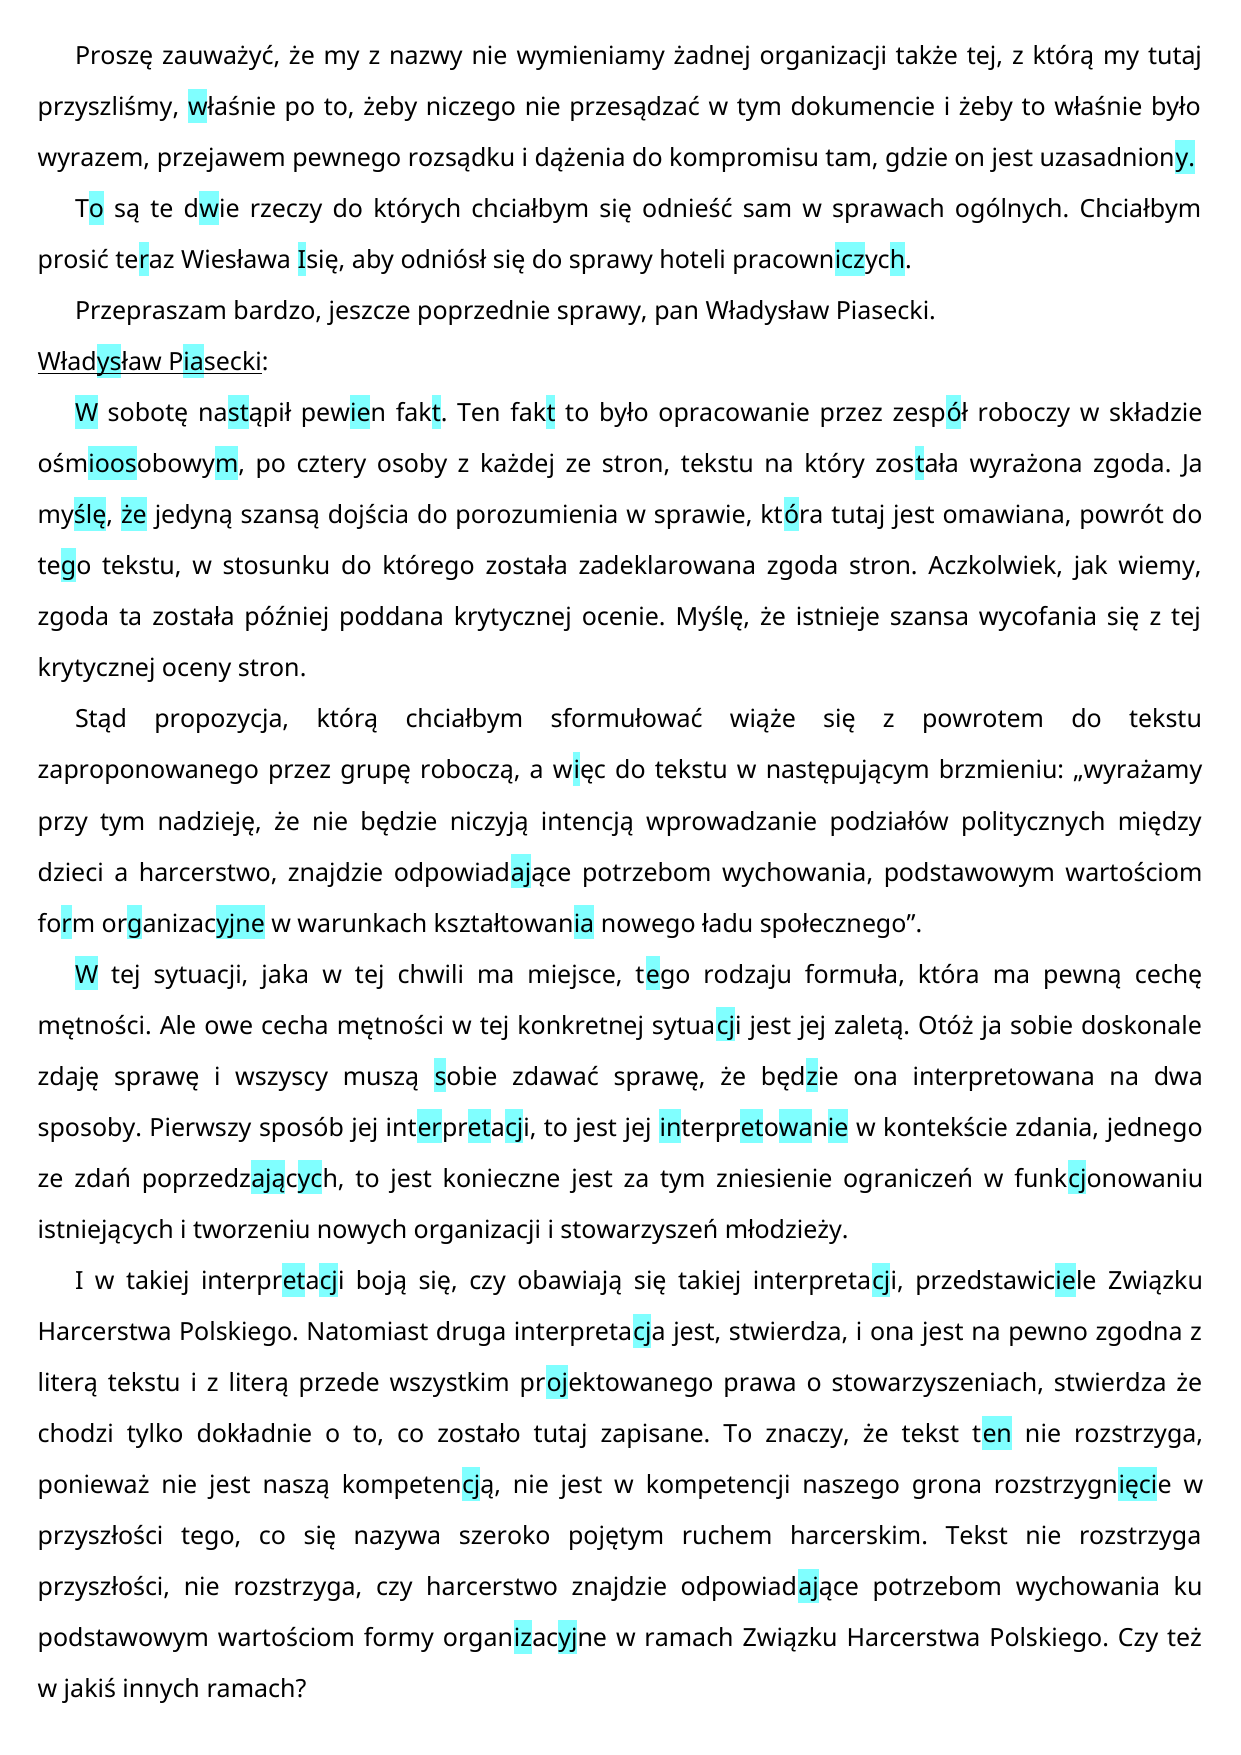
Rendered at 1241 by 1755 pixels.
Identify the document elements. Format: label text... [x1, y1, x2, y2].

text W sobotę nastąpił pewien fakt. Ten fakt to było opracowanie przez zespół roboczy w składzie ośmioosobowym, po cztery osoby z każdej ze stron, tekstu na który została wyrażona zgoda. Ja myślę, że jedyną szansą dojścia do porozumienia w sprawie, która tutaj jest omawiana, powrót do tego tekstu, w stosunku do którego została zadeklarowana zgoda stron. Aczkolwiek, jak wiemy, zgoda ta została później poddana krytycznej ocenie. Myślę, że istnieje szansa wycofania się z tej krytycznej oceny stron. [37, 395, 1203, 684]
text I w takiej interpretacji boją się, czy obawiają się takiej interpretacji, przedstawiciele Związku Harcerstwa Polskiego. Natomiast druga interpretacja jest, stwierdza, i ona jest na pewno zgodna z literą tekstu i z literą przede wszystkim projektowanego prawa o stowarzyszeniach, stwierdza że chodzi tylko dokładnie o to, co zostało tutaj zapisane. To znaczy, że tekst ten nie rozstrzyga, ponieważ nie jest naszą kompetencją, nie jest w kompetencji naszego grona rozstrzygnięcie w przyszłości tego, co się nazywa szeroko pojętym ruchem harcerskim. Tekst nie rozstrzyga przyszłości, nie rozstrzyga, czy harcerstwo znajdzie odpowiadające potrzebom wychowania ku podstawowym wartościom formy organizacyjne w ramach Związku Harcerstwa Polskiego. Czy też w jakiś innych ramach? [37, 1262, 1203, 1705]
text Stąd propozycja, którą chciałbym sformułować wiąże się z powrotem do tekstu zaproponowanego przez grupę roboczą, a więc do tekstu w następującym brzmieniu: „wyrażamy przy tym nadzieję, że nie będzie niczyją intencją wprowadzanie podziałów politycznych między dzieci a harcerstwo, znajdzie odpowiadające potrzebom wychowania, podstawowym wartościom form organizacyjne w warunkach kształtowania nowego ładu społecznego”. [37, 701, 1203, 939]
text Władysław Piasecki: [37, 344, 1203, 378]
text Proszę zauważyć, że my z nazwy nie wymieniamy żadnej organizacji także tej, z którą my tutaj przyszliśmy, właśnie po to, żeby niczego nie przesądzać w tym dokumencie i żeby to właśnie było wyrazem, przejawem pewnego rozsądku i dążenia do kompromisu tam, gdzie on jest uzasadniony. [37, 37, 1203, 174]
text W tej sytuacji, jaka w tej chwili ma miejsce, tego rodzaju formuła, która ma pewną cechę mętności. Ale owe cecha mętności w tej konkretnej sytuacji jest jej zaletą. Otóż ja sobie doskonale zdaję sprawę i wszyscy muszą sobie zdawać sprawę, że będzie ona interpretowana na dwa sposoby. Pierwszy sposób jej interpretacji, to jest jej interpretowanie w kontekście zdania, jednego ze zdań poprzedzających, to jest konieczne jest za tym zniesienie ograniczeń w funkcjonowaniu istniejących i tworzeniu nowych organizacji i stowarzyszeń młodzieży. [37, 956, 1203, 1246]
text To są te dwie rzeczy do których chciałbym się odnieść sam w sprawach ogólnych. Chciałbym prosić teraz Wiesława Isię, aby odniósł się do sprawy hoteli pracowniczych. [37, 191, 1203, 276]
text Przepraszam bardzo, jeszcze poprzednie sprawy, pan Władysław Piasecki. [37, 293, 1203, 327]
